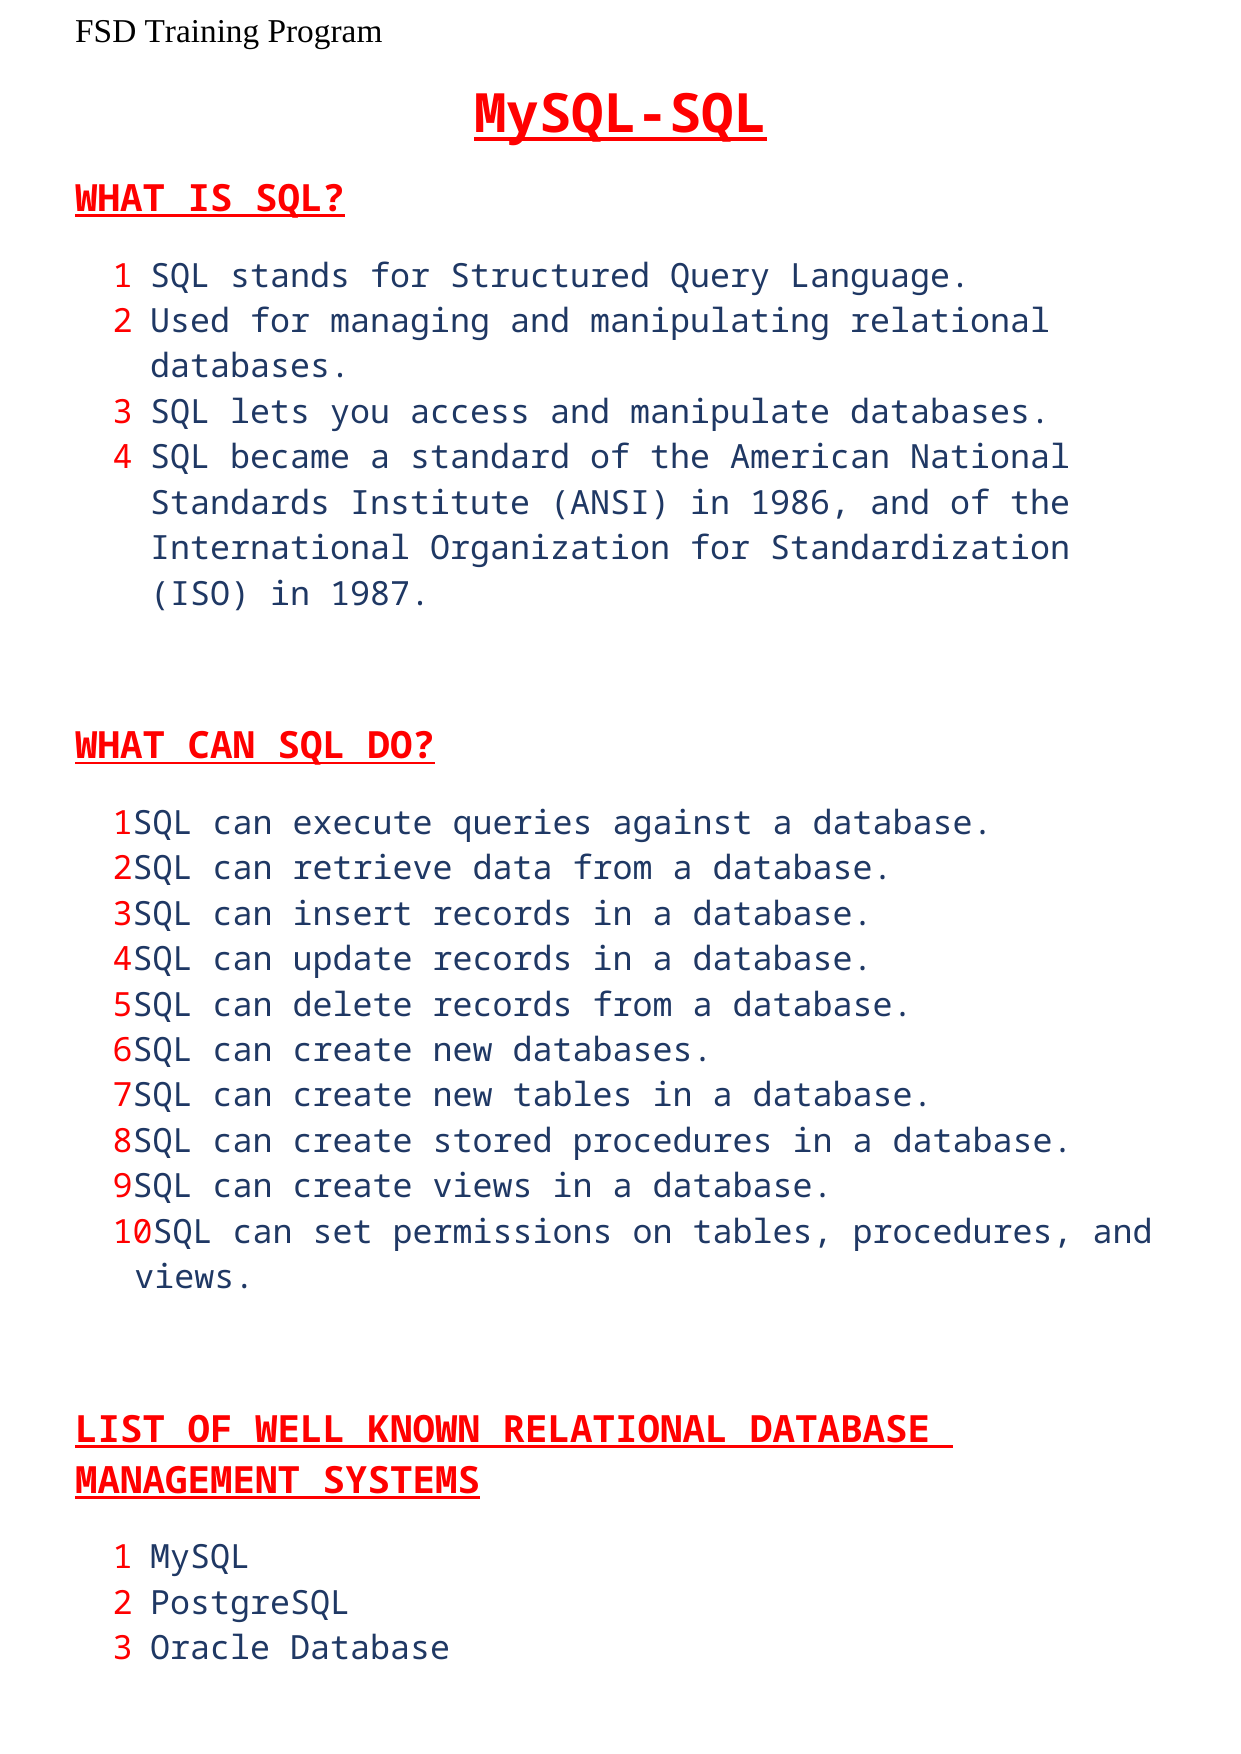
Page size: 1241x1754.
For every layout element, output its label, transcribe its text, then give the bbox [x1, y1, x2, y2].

list MySQL [112, 1533, 1165, 1579]
text MySQL-SQL [75, 75, 1165, 149]
list SQL can create stored procedures in a database. [112, 1117, 1165, 1162]
list SQL can delete records from a database. [112, 980, 1165, 1026]
list Oracle Database [112, 1624, 1165, 1669]
list SQL can update records in a database. [112, 935, 1165, 980]
list SQL can create new databases. [112, 1026, 1165, 1071]
subtitle WHAT CAN SQL DO? [75, 718, 1165, 769]
list SQL can create views in a database. [112, 1162, 1165, 1207]
list SQL became a standard of the American National Standards Institute (ANSI) in 1986, and of the International Organization for Standardization (ISO) in 1987. [112, 433, 1165, 615]
subtitle WHAT IS SQL? [75, 171, 1165, 222]
list PostgreSQL [112, 1579, 1165, 1624]
list SQL lets you access and manipulate databases. [112, 388, 1165, 433]
list Used for managing and manipulating relational databases. [112, 297, 1165, 388]
list SQL can set permissions on tables, procedures, and views. [112, 1207, 1165, 1298]
list SQL stands for Structured Query Language. [112, 251, 1165, 297]
list SQL can execute queries against a database. [112, 799, 1165, 844]
list SQL can insert records in a database. [112, 889, 1165, 935]
subtitle LIST OF WELL KNOWN RELATIONAL DATABASE MANAGEMENT SYSTEMS [75, 1402, 1165, 1504]
list SQL can create new tables in a database. [112, 1071, 1165, 1117]
list SQL can retrieve data from a database. [112, 844, 1165, 889]
